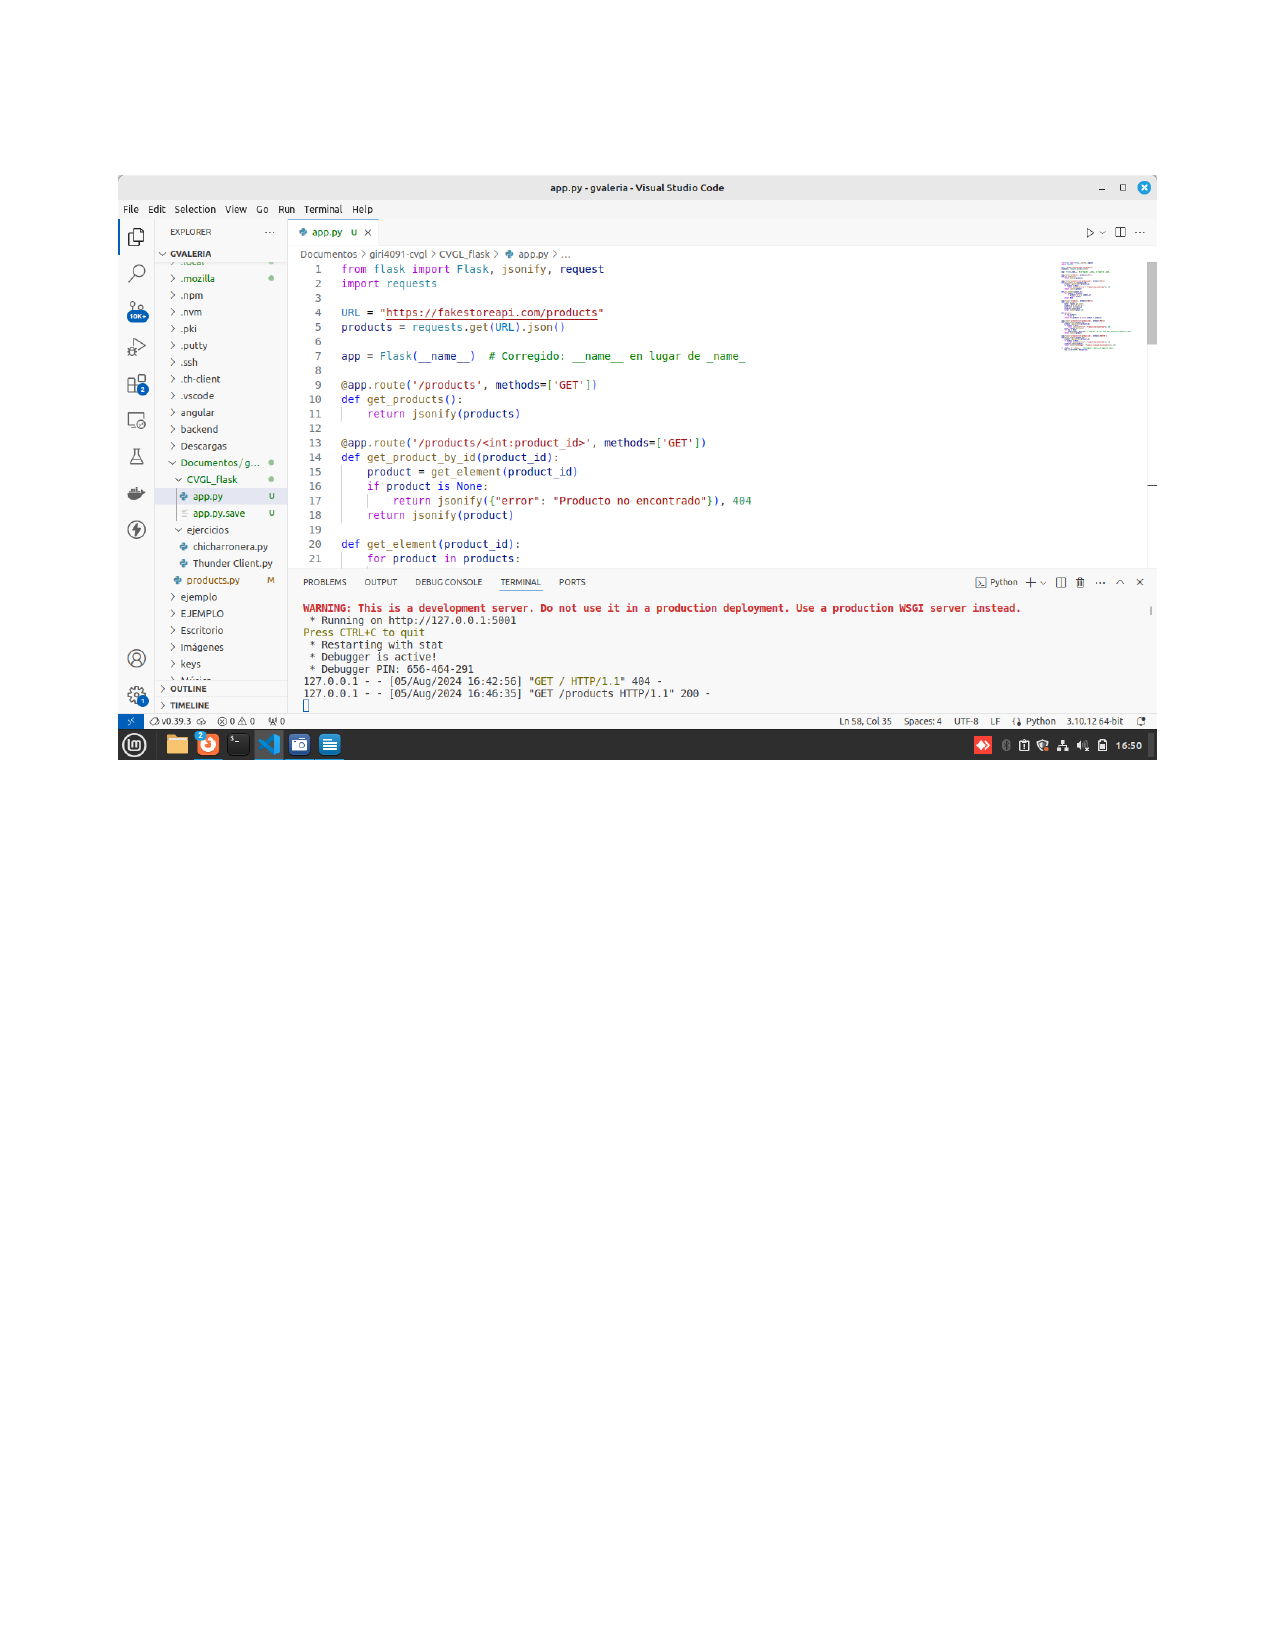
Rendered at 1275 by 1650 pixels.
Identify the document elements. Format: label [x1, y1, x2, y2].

picture [118, 175, 1157, 760]
